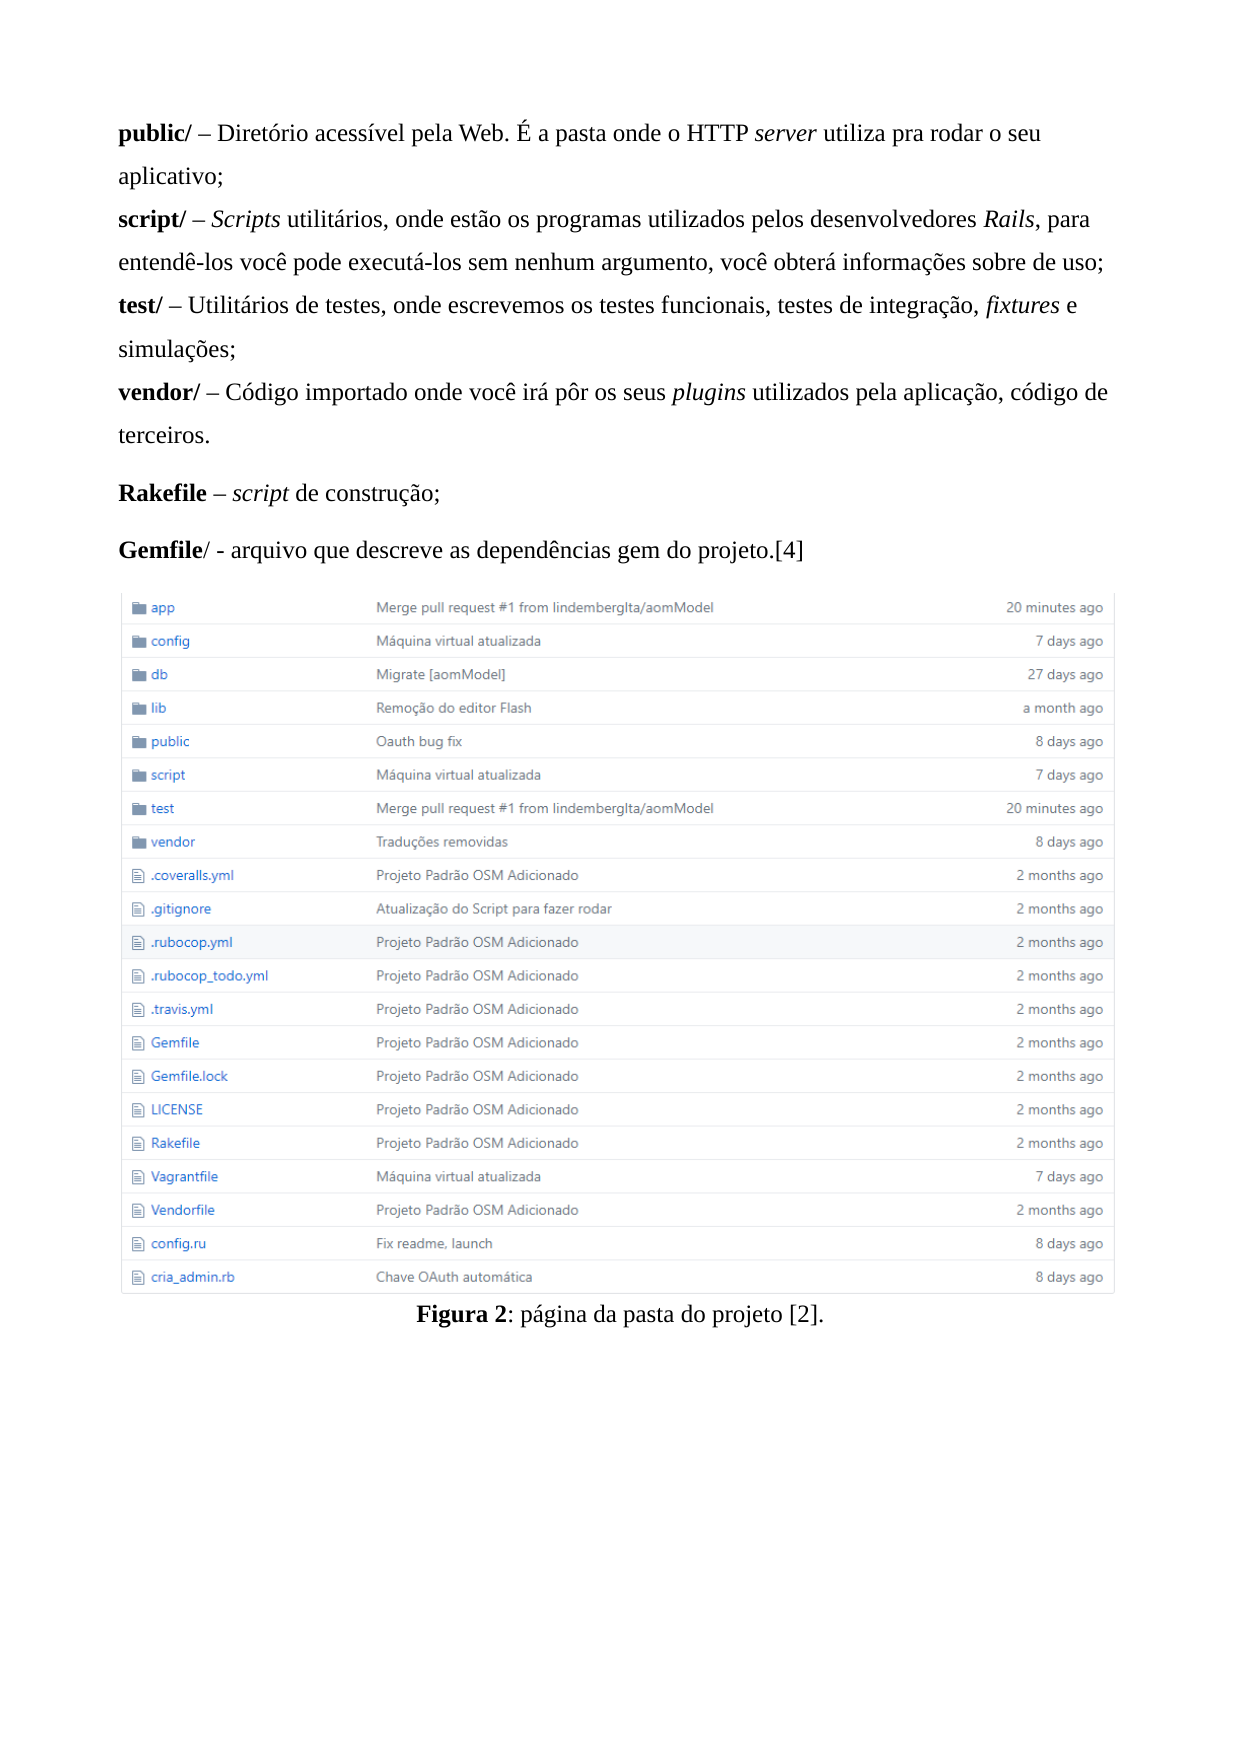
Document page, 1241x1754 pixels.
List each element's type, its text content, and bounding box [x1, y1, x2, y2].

text Rakefile – script de construção; [118, 478, 1122, 506]
text public/ – Diretório acessível pela Web. É a pasta onde o HTTP server utiliza pra rodar o seu aplicativo; script/ – Scripts utilitários, onde estão os programas utilizados pelos desenvolvedores Rails, para entendê-los você pode executá-los sem nenhum argumento, você obterá informações sobre de uso; test/ – Utilitários de testes, onde escrevemos os testes funcionais, testes de integração, fixtures e simulações; vendor/ – Código importado onde você irá pôr os seus plugins utilizados pela aplicação, código de terceiros. [118, 118, 1122, 449]
text Figura 2: página da pasta do projeto [2]. [118, 1300, 1122, 1328]
picture [118, 593, 1123, 1300]
text Gemfile/ - arquivo que descreve as dependências gem do projeto.[4] [118, 535, 1122, 564]
